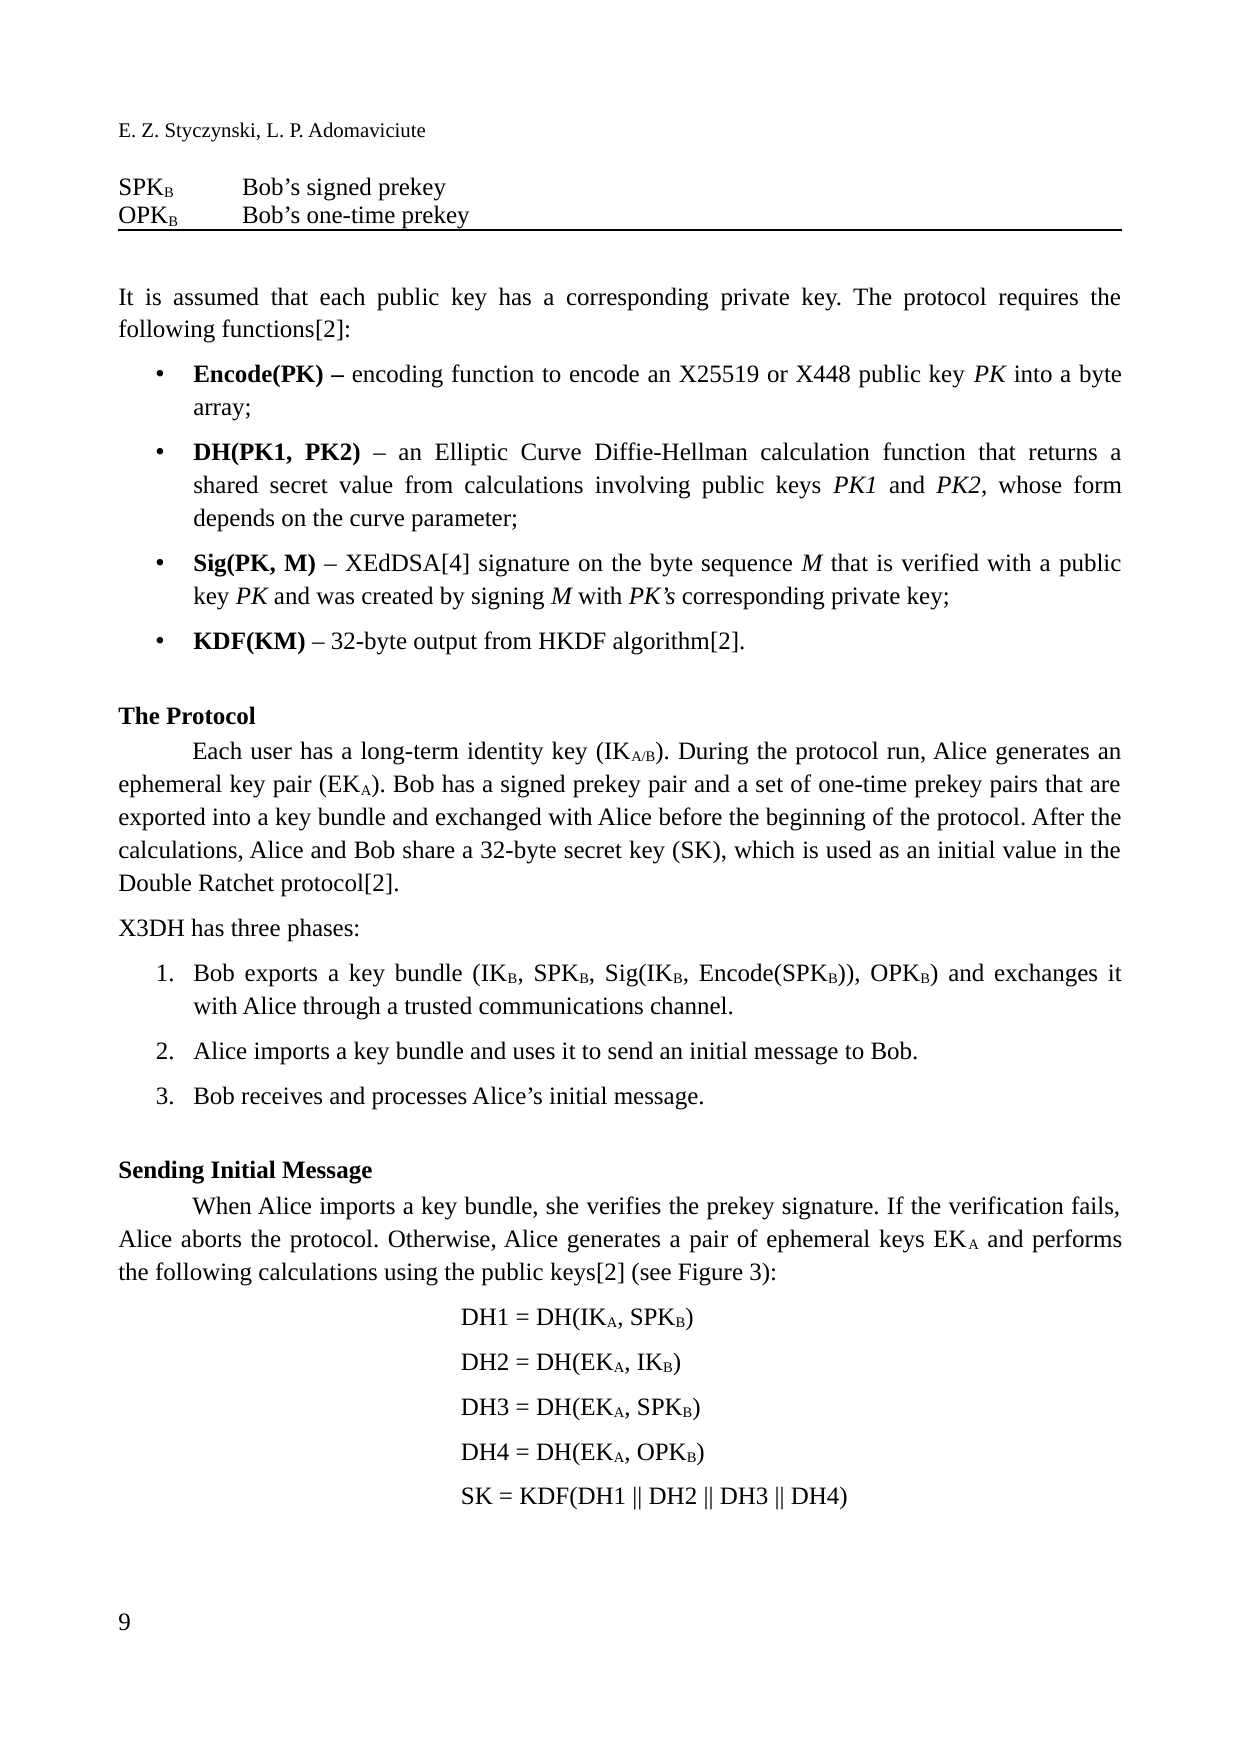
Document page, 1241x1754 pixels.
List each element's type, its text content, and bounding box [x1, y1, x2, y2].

text DH3 = DH(EKA, SPKB) [461, 1392, 1122, 1420]
text DH2 = DH(EKA, IKB) [461, 1347, 1122, 1376]
table_cell SPKB [118, 172, 242, 200]
table_cell Bob’s signed prekey [242, 172, 1122, 200]
table_cell Bob’s one-time prekey [242, 200, 1122, 229]
text X3DH has three phases: [118, 913, 1122, 942]
text DH4 = DH(EKA, OPKB) [461, 1437, 1122, 1465]
text SK = KDF(DH1 || DH2 || DH3 || DH4) [461, 1481, 1122, 1510]
text DH1 = DH(IKA, SPKB) [461, 1302, 1122, 1331]
list DH(PK1, PK2) – an Elliptic Curve Diffie-Hellman calculation function that returns a shared secret value from calculations involving public keys PK1 and PK2, whose form depends on the curve parameter; [156, 437, 1122, 532]
text When Alice imports a key bundle, she verifies the prekey signature. If the verification fails, Alice aborts the protocol. Otherwise, Alice generates a pair of ephemeral keys EKA and performs the following calculations using the public keys[2] (see Figure 3): [118, 1191, 1122, 1286]
list KDF(KM) – 32-byte output from HKDF algorithm[2]. [156, 626, 1122, 655]
list Encode(PK) – encoding function to encode an X25519 or X448 public key PK into a byte array; [156, 359, 1122, 421]
table_cell OPKB [118, 200, 242, 229]
subtitle The Protocol [118, 701, 1122, 730]
text Each user has a long-term identity key (IKA/B). During the protocol run, Alice generates an ephemeral key pair (EKA). Bob has a signed prekey pair and a set of one-time prekey pairs that are exported into a key bundle and exchanged with Alice before the beginning of the protocol. After the calculations, Alice and Bob share a 32-byte secret key (SK), which is used as an initial value in the Double Ratchet protocol[2]. [118, 736, 1122, 897]
subtitle Sending Initial Message [118, 1156, 1122, 1184]
list Bob receives and processes Alice’s initial message. [156, 1081, 1122, 1110]
text It is assumed that each public key has a corresponding private key. The protocol requires the following functions[2]: [118, 282, 1122, 343]
list Alice imports a key bundle and uses it to send an initial message to Bob. [156, 1036, 1122, 1065]
list Sig(PK, M) – XEdDSA[4] signature on the byte sequence M that is verified with a public key PK and was created by signing M with PK’s corresponding private key; [156, 548, 1122, 610]
list Bob exports a key bundle (IKB, SPKB, Sig(IKB, Encode(SPKB)), OPKB) and exchanges it with Alice through a trusted communications channel. [156, 958, 1122, 1020]
